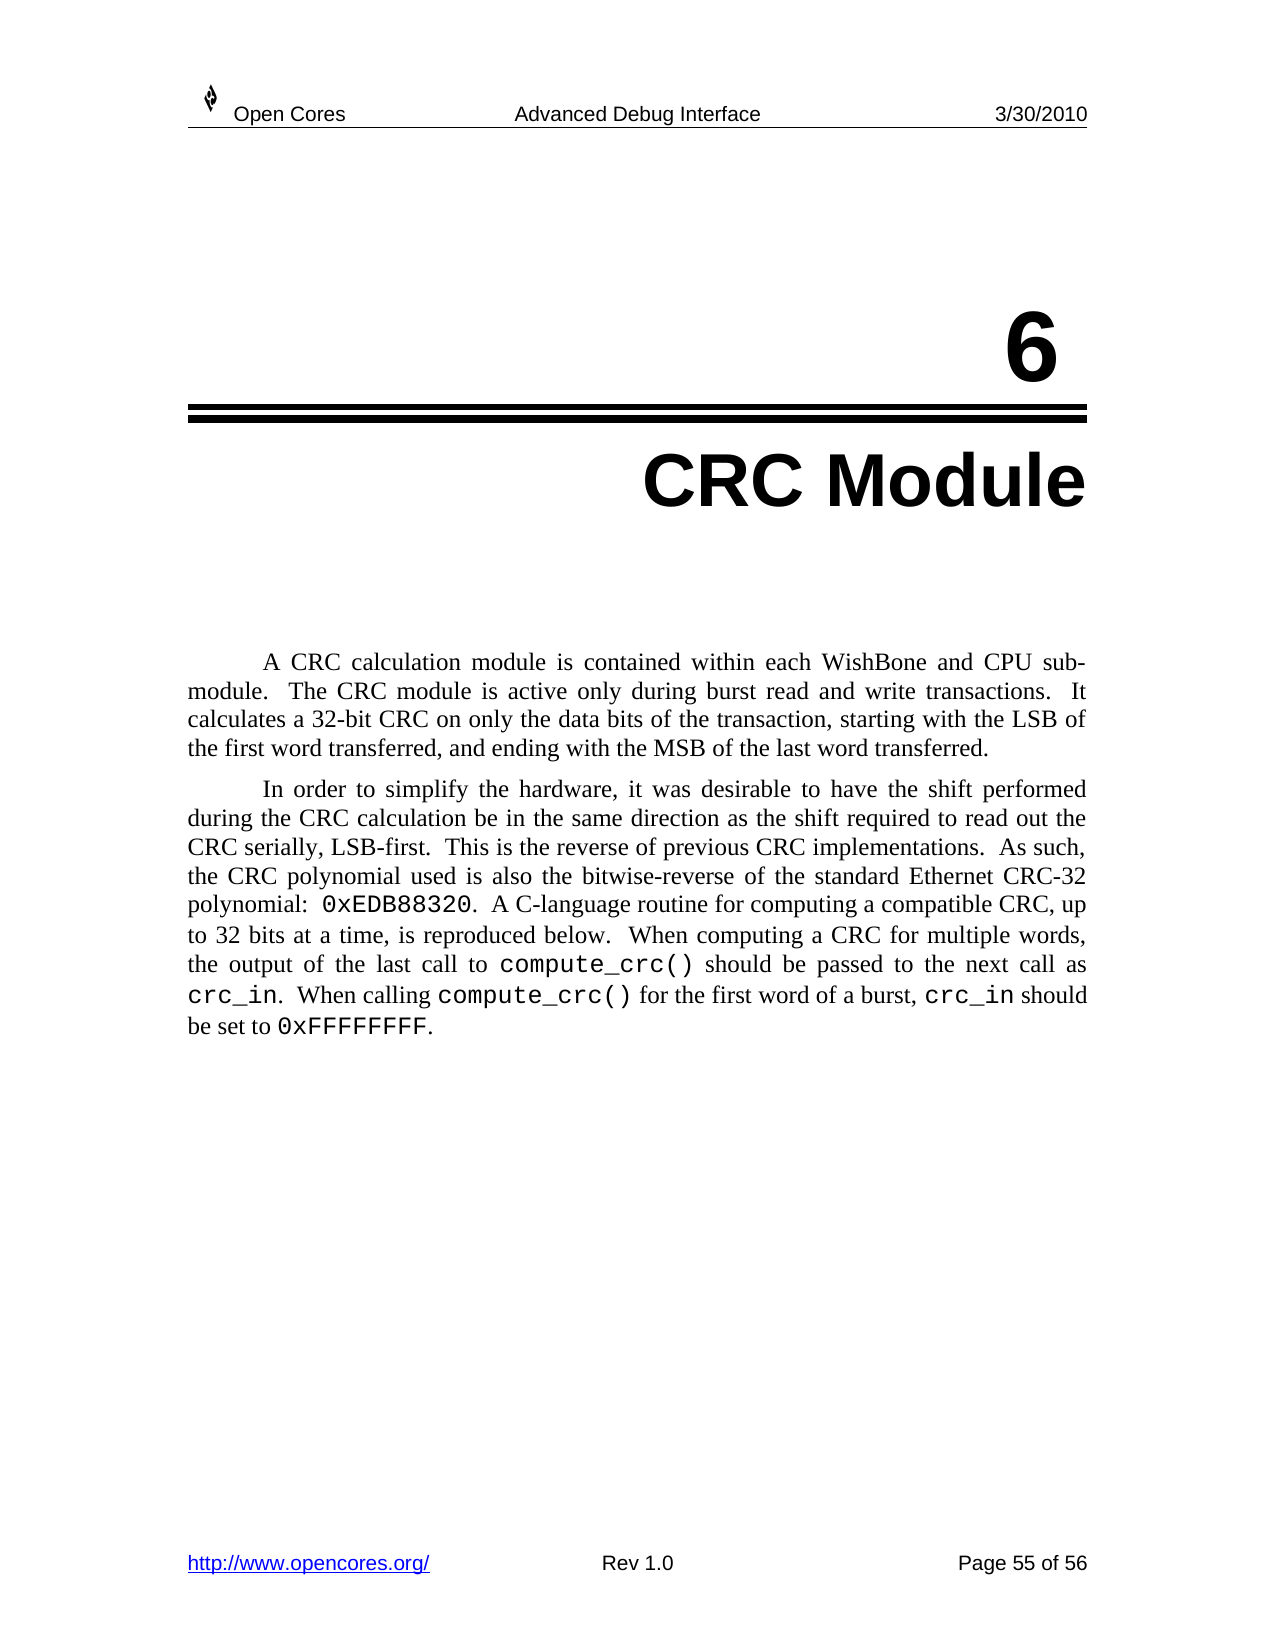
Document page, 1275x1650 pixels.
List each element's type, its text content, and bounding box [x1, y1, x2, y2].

text A CRC calculation module is contained within each WishBone and CPU sub-module. The CRC module is active only during burst read and write transactions. It calculates a 32-bit CRC on only the data bits of the transaction, starting with the LSB of the first word transferred, and ending with the MSB of the last word transferred. [187, 647, 1087, 762]
subtitle CRC Module [187, 436, 1087, 522]
text In order to simplify the hardware, it was desirable to have the shift performed during the CRC calculation be in the same direction as the shift required to read out the CRC serially, LSB-first. This is the reverse of previous CRC implementations. As such, the CRC polynomial used is also the bitwise-reverse of the standard Ethernet CRC-32 polynomial: 0xEDB88320. A C-language routine for computing a compatible CRC, up to 32 bits at a time, is reproduced below. When computing a CRC for multiple words, the output of the last call to compute_crc() should be passed to the next call as crc_in. When calling compute_crc() for the first word of a burst, crc_in should be set to 0xFFFFFFFF. [187, 774, 1087, 1042]
